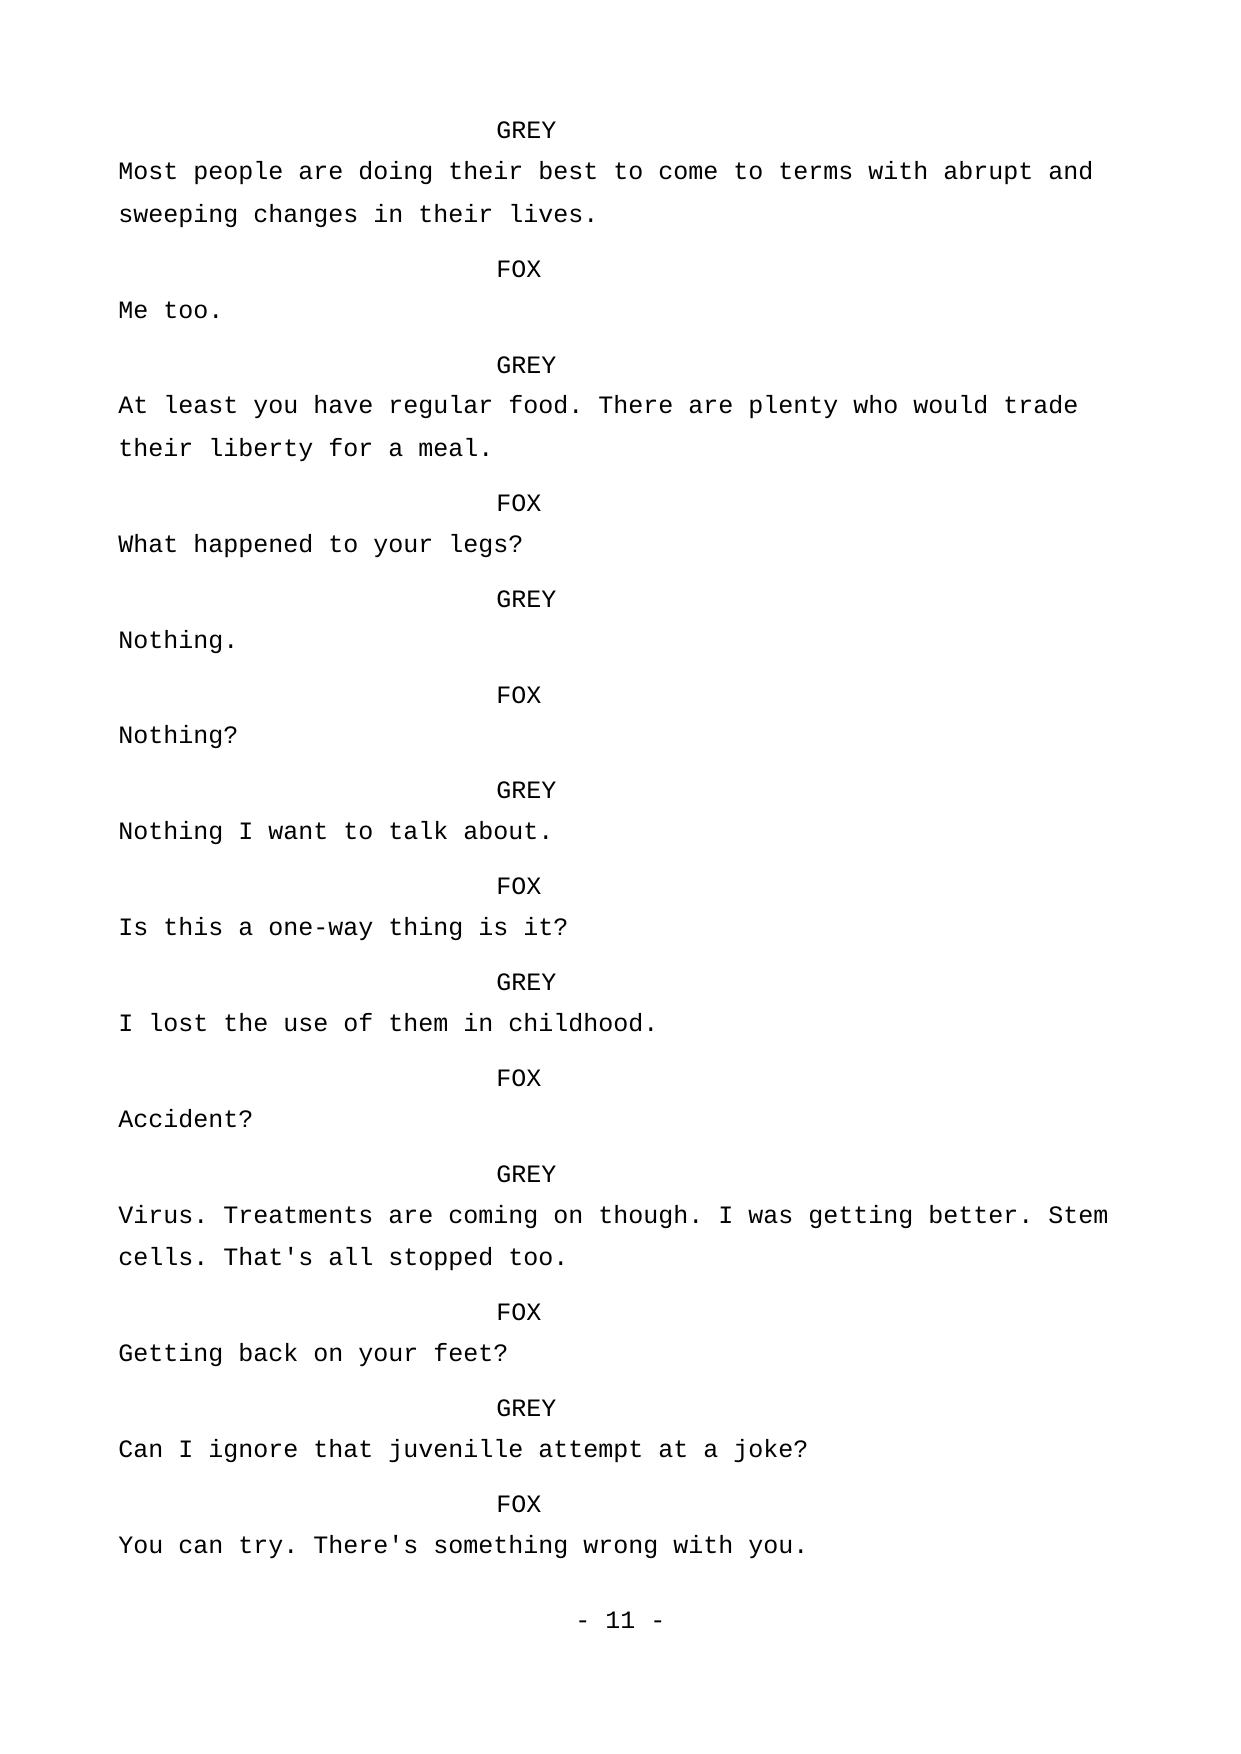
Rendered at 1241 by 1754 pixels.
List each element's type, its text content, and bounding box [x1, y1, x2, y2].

text GREY [496, 778, 1122, 806]
text What happened to your legs? [118, 531, 1122, 560]
text FOX [496, 682, 1122, 711]
text FOX [496, 874, 1122, 902]
text FOX [496, 491, 1122, 519]
text I lost the use of them in childhood. [118, 1011, 1122, 1039]
text FOX [496, 256, 1122, 285]
text GREY [496, 1161, 1122, 1190]
text FOX [496, 1066, 1122, 1094]
text Can I ignore that juvenille attempt at a joke? [118, 1436, 1122, 1465]
text Accident? [118, 1106, 1122, 1135]
text Nothing. [118, 627, 1122, 656]
text FOX [496, 1491, 1122, 1520]
text GREY [496, 1396, 1122, 1424]
text GREY [496, 118, 1122, 146]
text Nothing I want to talk about. [118, 819, 1122, 847]
text FOX [496, 1300, 1122, 1328]
text Virus. Treatments are coming on though. I was getting better. Stem cells. That's all stopped too. [118, 1202, 1122, 1273]
text Getting back on your feet? [118, 1341, 1122, 1369]
text Nothing? [118, 723, 1122, 751]
text GREY [496, 970, 1122, 998]
text You can try. There's something wrong with you. [118, 1532, 1122, 1561]
text At least you have regular food. There are plenty who would trade their liberty for a meal. [118, 393, 1122, 464]
text Me too. [118, 297, 1122, 326]
text Most people are doing their best to come to terms with abrupt and sweeping changes in their lives. [118, 159, 1122, 230]
text GREY [496, 586, 1122, 615]
text Is this a one-way thing is it? [118, 915, 1122, 943]
text GREY [496, 352, 1122, 381]
